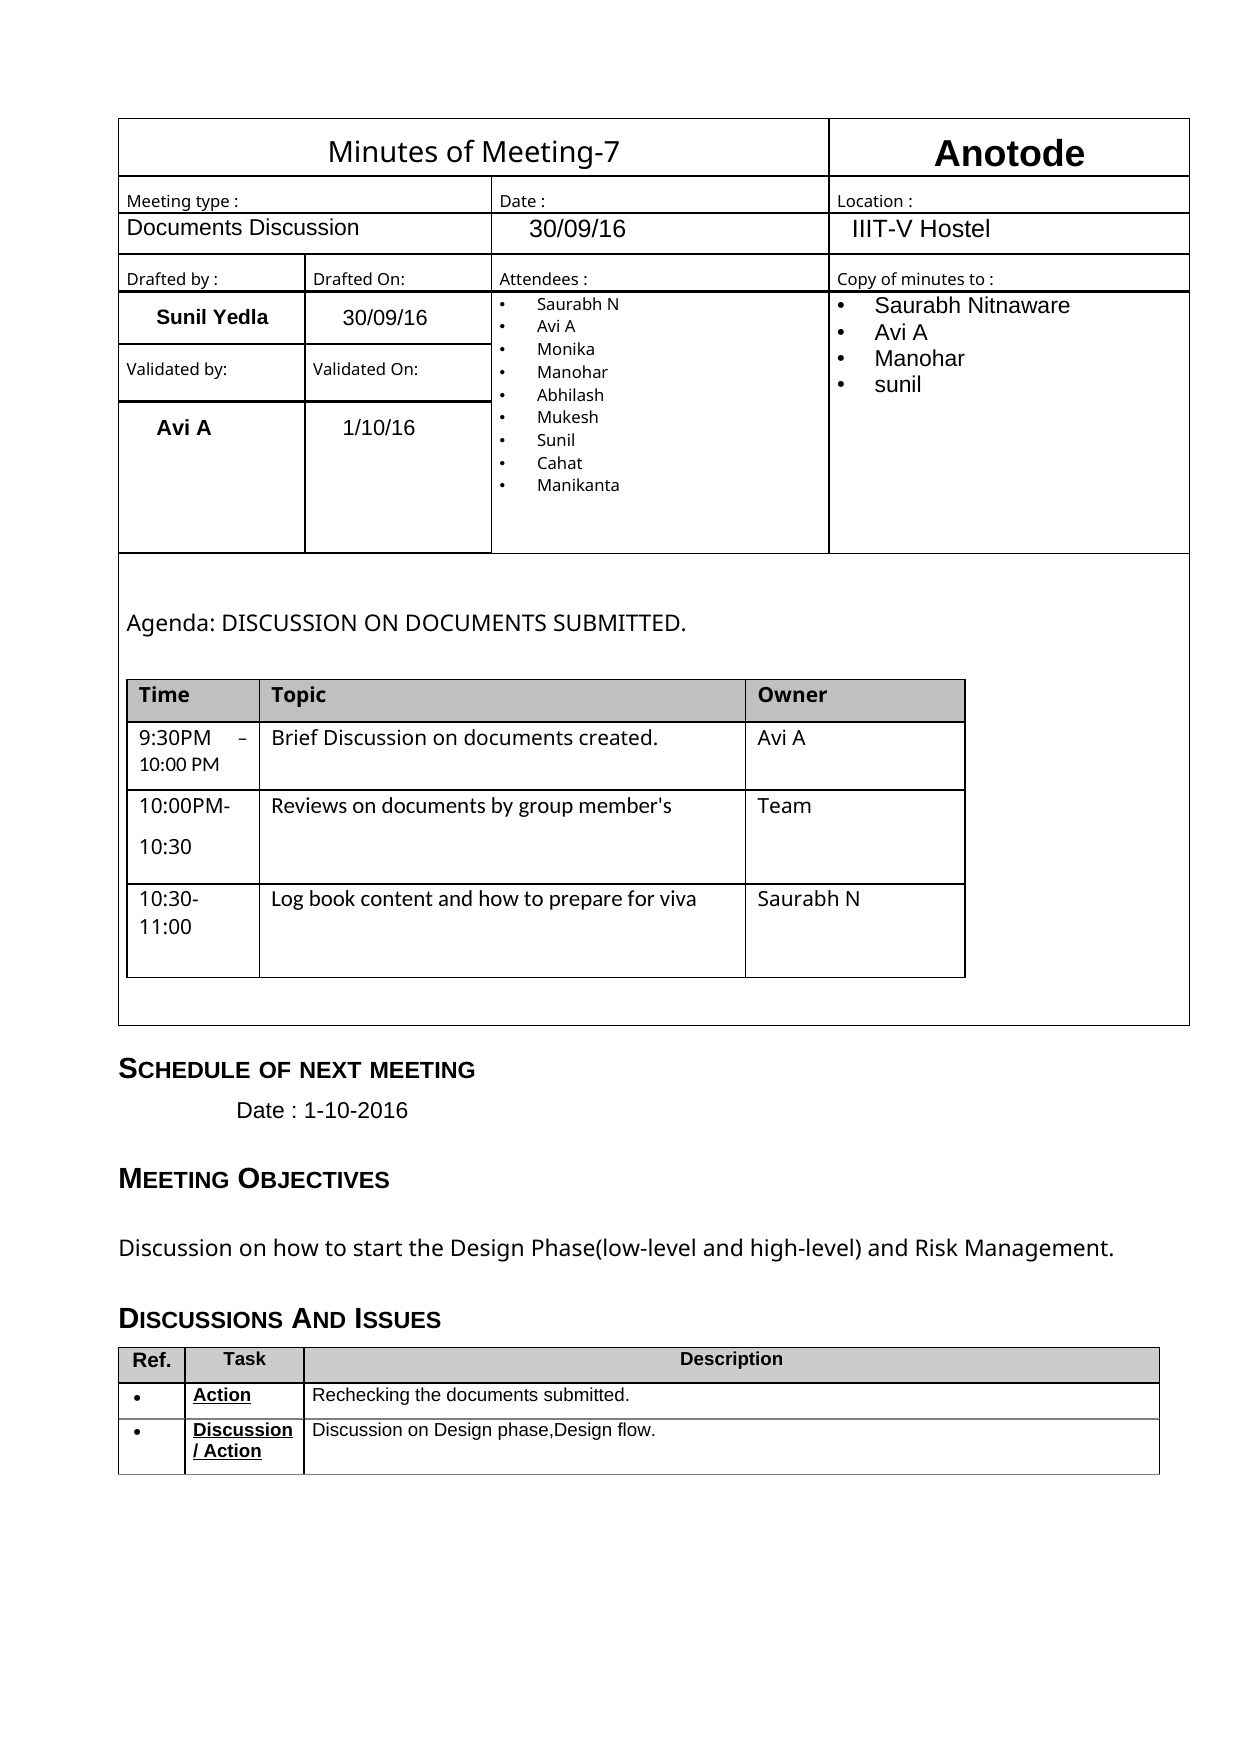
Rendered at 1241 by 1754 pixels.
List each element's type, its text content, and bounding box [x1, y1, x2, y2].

table_header Anotode [830, 119, 1189, 175]
table_header Topic [260, 680, 745, 721]
table_cell Discussion on Design phase,Design flow. [305, 1420, 1159, 1474]
table_cell Action [186, 1384, 303, 1418]
text Discussion on how to start the Design Phase(low-level and high-level) and Risk Management. [118, 1232, 1122, 1263]
table_cell Validated by: [119, 345, 304, 400]
table_cell Rechecking the documents submitted. [305, 1384, 1159, 1418]
text Date : 1-10-2016 [118, 1097, 1122, 1124]
table_cell Sunil Yedla [119, 293, 304, 343]
text Meeting Objectives [118, 1161, 1122, 1195]
table_header Description [305, 1348, 1159, 1382]
table_cell 30/09/16 [492, 214, 828, 253]
table_cell Copy of minutes to : [830, 255, 1189, 290]
text Discussions And Issues [118, 1301, 1122, 1334]
table_cell [119, 1384, 184, 1418]
table_cell Meeting type : [119, 177, 491, 212]
table_cell [119, 1420, 184, 1474]
table_cell Saurabh N Avi A Monika Manohar Abhilash Mukesh Sunil Cahat Manikanta [492, 293, 828, 553]
table_cell 10:30- 11:00 [128, 885, 259, 977]
table_cell 1/10/16 [306, 403, 491, 552]
table_cell Brief Discussion on documents created. [260, 723, 745, 789]
table_cell Team [746, 791, 964, 883]
table_cell Location : [830, 177, 1189, 212]
table_cell 30/09/16 [306, 293, 491, 343]
table_cell Log book content and how to prepare for viva [260, 885, 745, 977]
table_cell IIIT-V Hostel [830, 214, 1189, 253]
table_cell Validated On: [306, 345, 491, 400]
table_header Time [128, 680, 259, 721]
table_cell Drafted by : [119, 255, 304, 290]
table_cell Avi A [119, 403, 304, 552]
table_header Ref. [119, 1348, 184, 1382]
table_cell Avi A [746, 723, 964, 789]
table_cell Discussion/ Action [186, 1420, 303, 1474]
table_cell Reviews on documents by group member's [260, 791, 745, 883]
table_header Task [186, 1348, 303, 1382]
table_cell Agenda: DISCUSSION ON DOCUMENTS SUBMITTED. [119, 554, 1189, 1025]
table_header Owner [746, 680, 964, 721]
table_cell Drafted On: [306, 255, 491, 290]
table_cell Attendees : [492, 255, 828, 290]
table_cell Documents Discussion [119, 214, 491, 253]
text Schedule of next meeting [118, 1051, 1122, 1085]
table_cell Saurabh N [746, 885, 964, 977]
table_header Minutes of Meeting-7 [119, 119, 828, 175]
table_cell Date : [492, 177, 828, 212]
table_cell 9:30PM – 10:00 PM [128, 723, 259, 789]
table_cell 10:00PM- 10:30 [128, 791, 259, 883]
table_cell Saurabh Nitnaware Avi A Manohar sunil [830, 293, 1189, 553]
